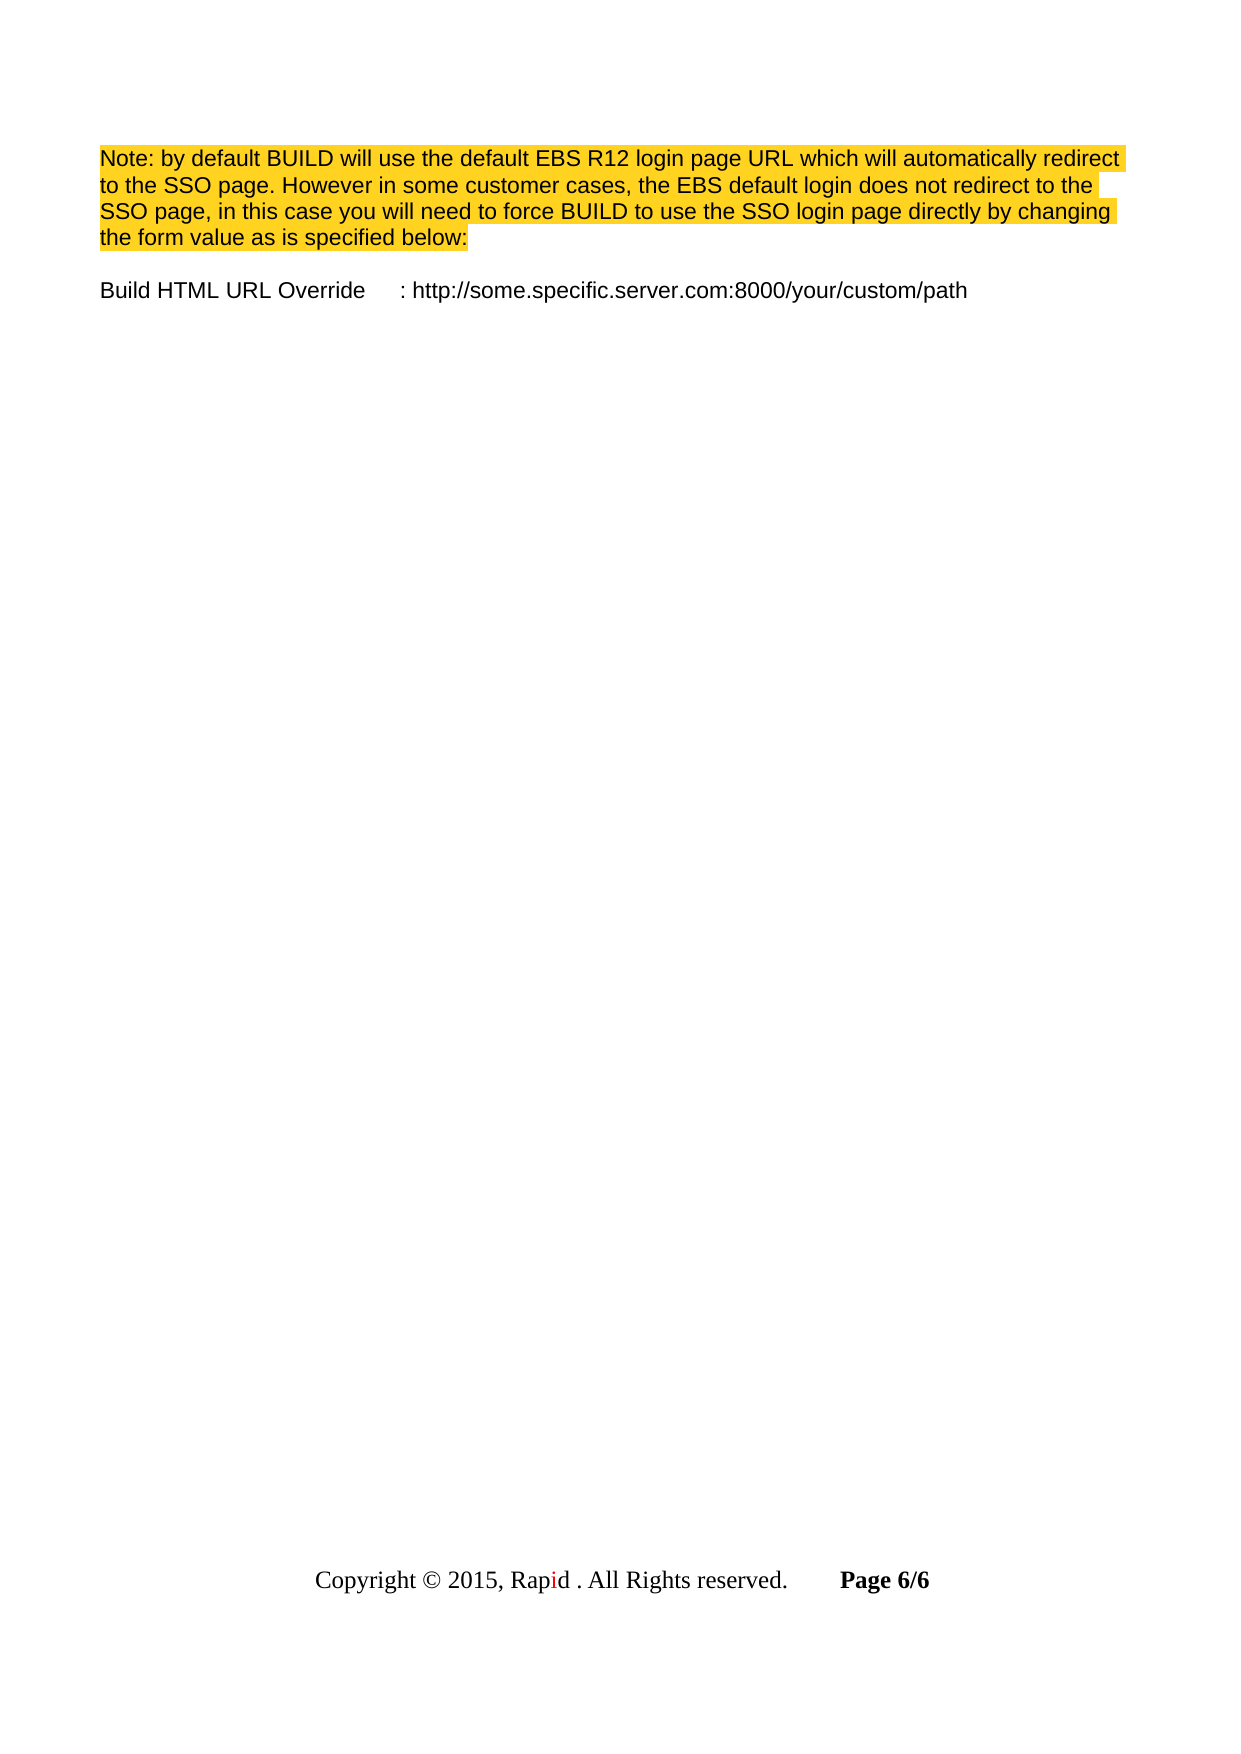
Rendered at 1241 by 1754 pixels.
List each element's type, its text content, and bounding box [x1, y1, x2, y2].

text Build HTML URL Override : http://some.specific.server.com:8000/your/custom/path [99, 277, 1144, 303]
text Note: by default BUILD will use the default EBS R12 login page URL which will automatically redirect to the SSO page. However in some customer cases, the EBS default login does not redirect to the SSO page, in this case you will need to force BUILD to use the SSO login page directly by changing the form value as is specified below: [99, 145, 1144, 251]
